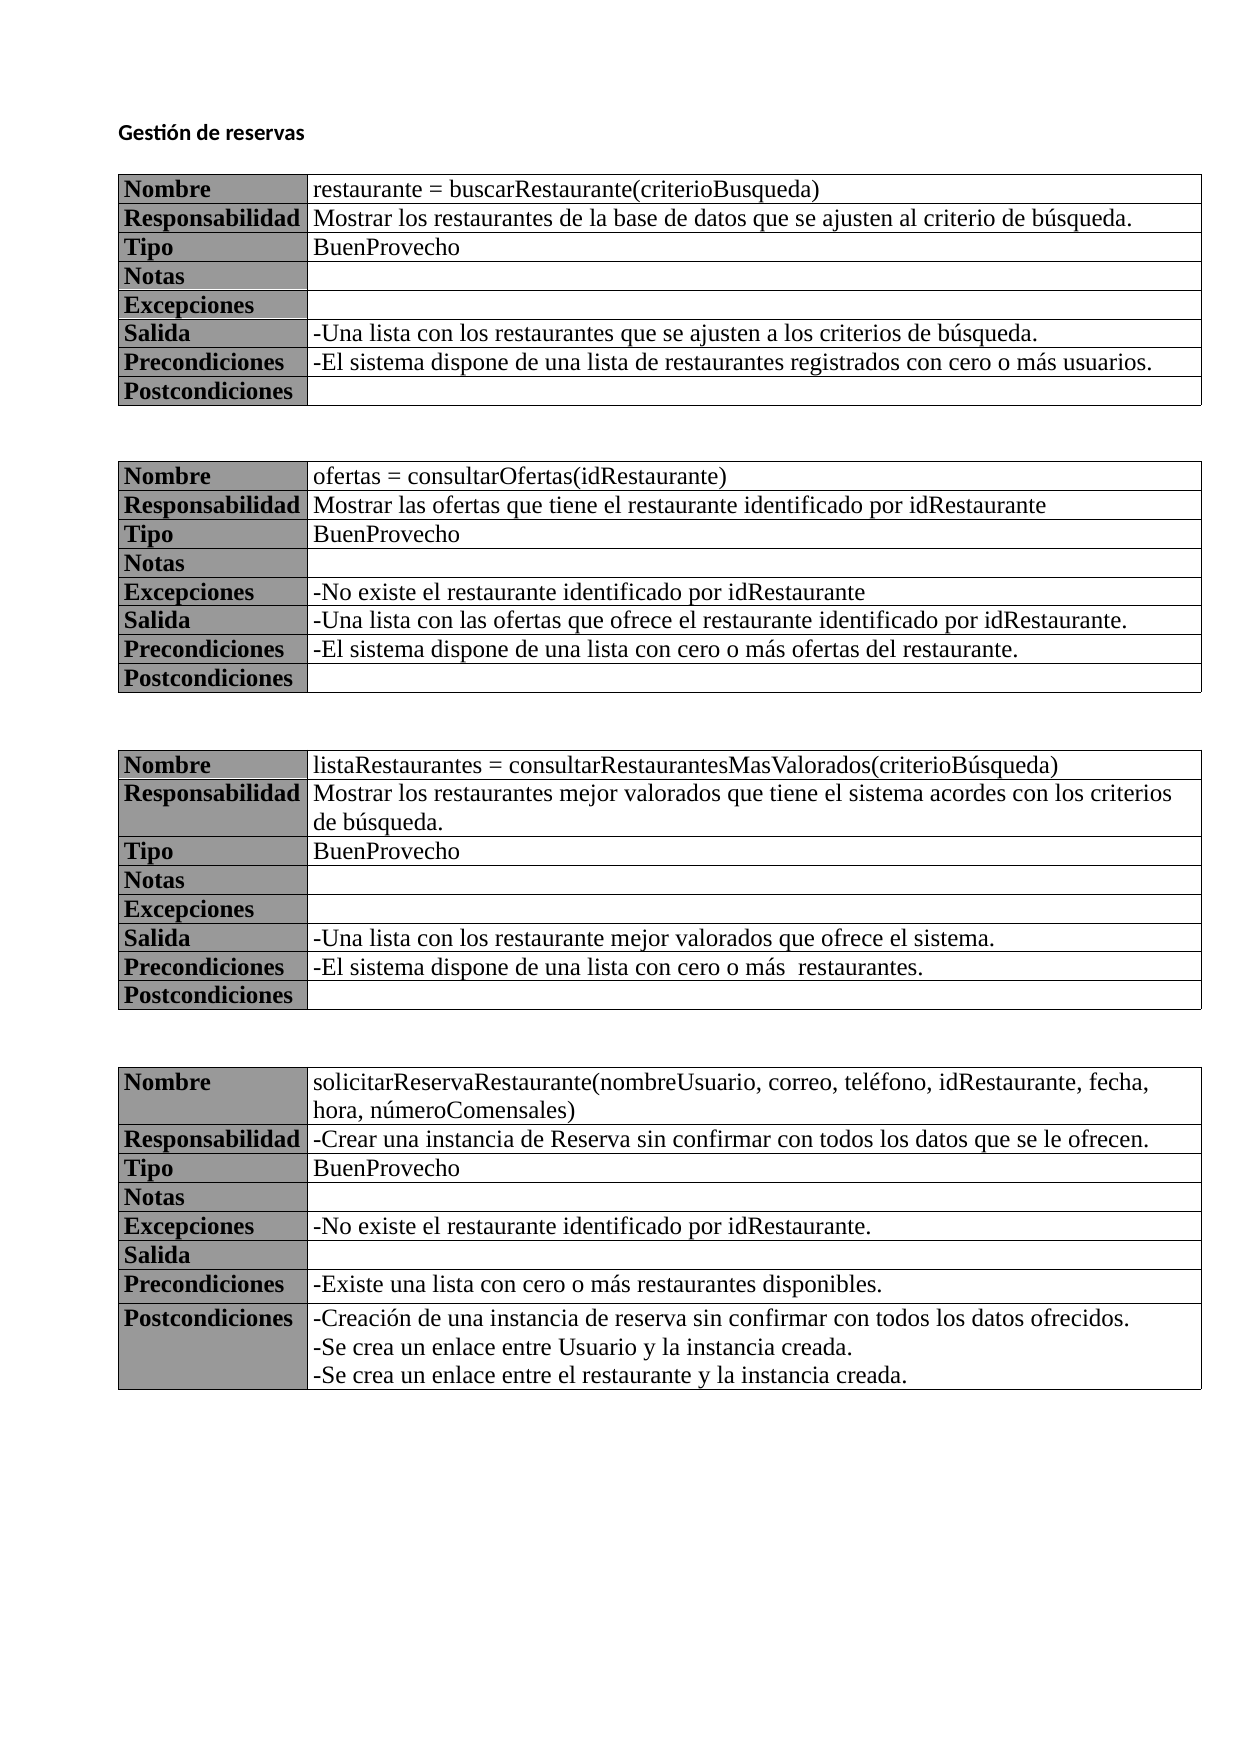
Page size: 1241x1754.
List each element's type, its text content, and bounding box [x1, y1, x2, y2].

table_header Nombre [119, 751, 307, 778]
table_cell -El sistema dispone de una lista de restaurantes registrados con cero o más usuarios. [308, 348, 1201, 376]
table_cell -Una lista con los restaurantes que se ajusten a los criterios de búsqueda. [308, 320, 1201, 347]
table_header restaurante = buscarRestaurante(criterioBusqueda) [308, 175, 1201, 203]
table_cell Tipo [119, 837, 307, 865]
table_cell Responsabilidad [119, 780, 307, 836]
table_cell Postcondiciones [119, 981, 307, 1009]
table_cell -El sistema dispone de una lista con cero o más restaurantes. [308, 952, 1201, 980]
table_cell Notas [119, 549, 307, 577]
table_cell Notas [119, 866, 307, 894]
table_cell Excepciones [119, 578, 307, 605]
table_cell Excepciones [119, 291, 307, 318]
table_header Nombre [119, 1068, 307, 1124]
table_cell [308, 377, 1201, 405]
table_cell Postcondiciones [119, 1304, 307, 1389]
table_cell Postcondiciones [119, 377, 307, 405]
table_cell [308, 664, 1201, 692]
table_cell Mostrar los restaurantes de la base de datos que se ajusten al criterio de búsqueda. [308, 204, 1201, 232]
table_header solicitarReservaRestaurante(nombreUsuario, correo, teléfono, idRestaurante, fecha, hora, númeroComensales) [308, 1068, 1201, 1124]
table_header listaRestaurantes = consultarRestaurantesMasValorados(criterioBúsqueda) [308, 751, 1201, 778]
text Gestión de reservas [118, 118, 1122, 146]
table_cell -Una lista con las ofertas que ofrece el restaurante identificado por idRestaurante. [308, 606, 1201, 634]
table_cell Responsabilidad [119, 491, 307, 519]
table_cell -El sistema dispone de una lista con cero o más ofertas del restaurante. [308, 635, 1201, 663]
table_cell Excepciones [119, 1212, 307, 1240]
table_cell Salida [119, 924, 307, 951]
table_cell -No existe el restaurante identificado por idRestaurante [308, 578, 1201, 605]
table_cell -Existe una lista con cero o más restaurantes disponibles. [308, 1270, 1201, 1303]
table_cell Precondiciones [119, 952, 307, 980]
table_header ofertas = consultarOfertas(idRestaurante) [308, 462, 1201, 490]
table_cell Tipo [119, 520, 307, 548]
table_cell -Crear una instancia de Reserva sin confirmar con todos los datos que se le ofrecen. [308, 1125, 1201, 1153]
table_cell [308, 262, 1201, 289]
table_cell Precondiciones [119, 1270, 307, 1303]
table_cell Responsabilidad [119, 204, 307, 232]
table_cell BuenProvecho [308, 233, 1201, 261]
table_cell Postcondiciones [119, 664, 307, 692]
table_cell [308, 291, 1201, 318]
table_header Nombre [119, 175, 307, 203]
table_cell Salida [119, 1241, 307, 1269]
table_cell [308, 866, 1201, 894]
table_cell Responsabilidad [119, 1125, 307, 1153]
table_header Nombre [119, 462, 307, 490]
table_cell -Una lista con los restaurante mejor valorados que ofrece el sistema. [308, 924, 1201, 951]
table_cell [308, 981, 1201, 1009]
table_cell Notas [119, 262, 307, 289]
table_cell [308, 895, 1201, 923]
table_cell Tipo [119, 1154, 307, 1182]
table_cell -No existe el restaurante identificado por idRestaurante. [308, 1212, 1201, 1240]
table_cell Mostrar los restaurantes mejor valorados que tiene el sistema acordes con los criterios de búsqueda. [308, 780, 1201, 836]
table_cell Precondiciones [119, 635, 307, 663]
table_cell [308, 549, 1201, 577]
table_cell BuenProvecho [308, 1154, 1201, 1182]
table_cell -Creación de una instancia de reserva sin confirmar con todos los datos ofrecidos. -Se crea un enlace entre Usuario y la instancia creada. -Se crea un enlace entre el restaurante y la instancia creada. [308, 1304, 1201, 1389]
table_cell BuenProvecho [308, 837, 1201, 865]
table_cell Precondiciones [119, 348, 307, 376]
table_cell Salida [119, 320, 307, 347]
table_cell Excepciones [119, 895, 307, 923]
table_cell BuenProvecho [308, 520, 1201, 548]
table_cell [308, 1183, 1201, 1211]
table_cell Salida [119, 606, 307, 634]
table_cell [308, 1241, 1201, 1269]
table_cell Mostrar las ofertas que tiene el restaurante identificado por idRestaurante [308, 491, 1201, 519]
table_cell Tipo [119, 233, 307, 261]
table_cell Notas [119, 1183, 307, 1211]
